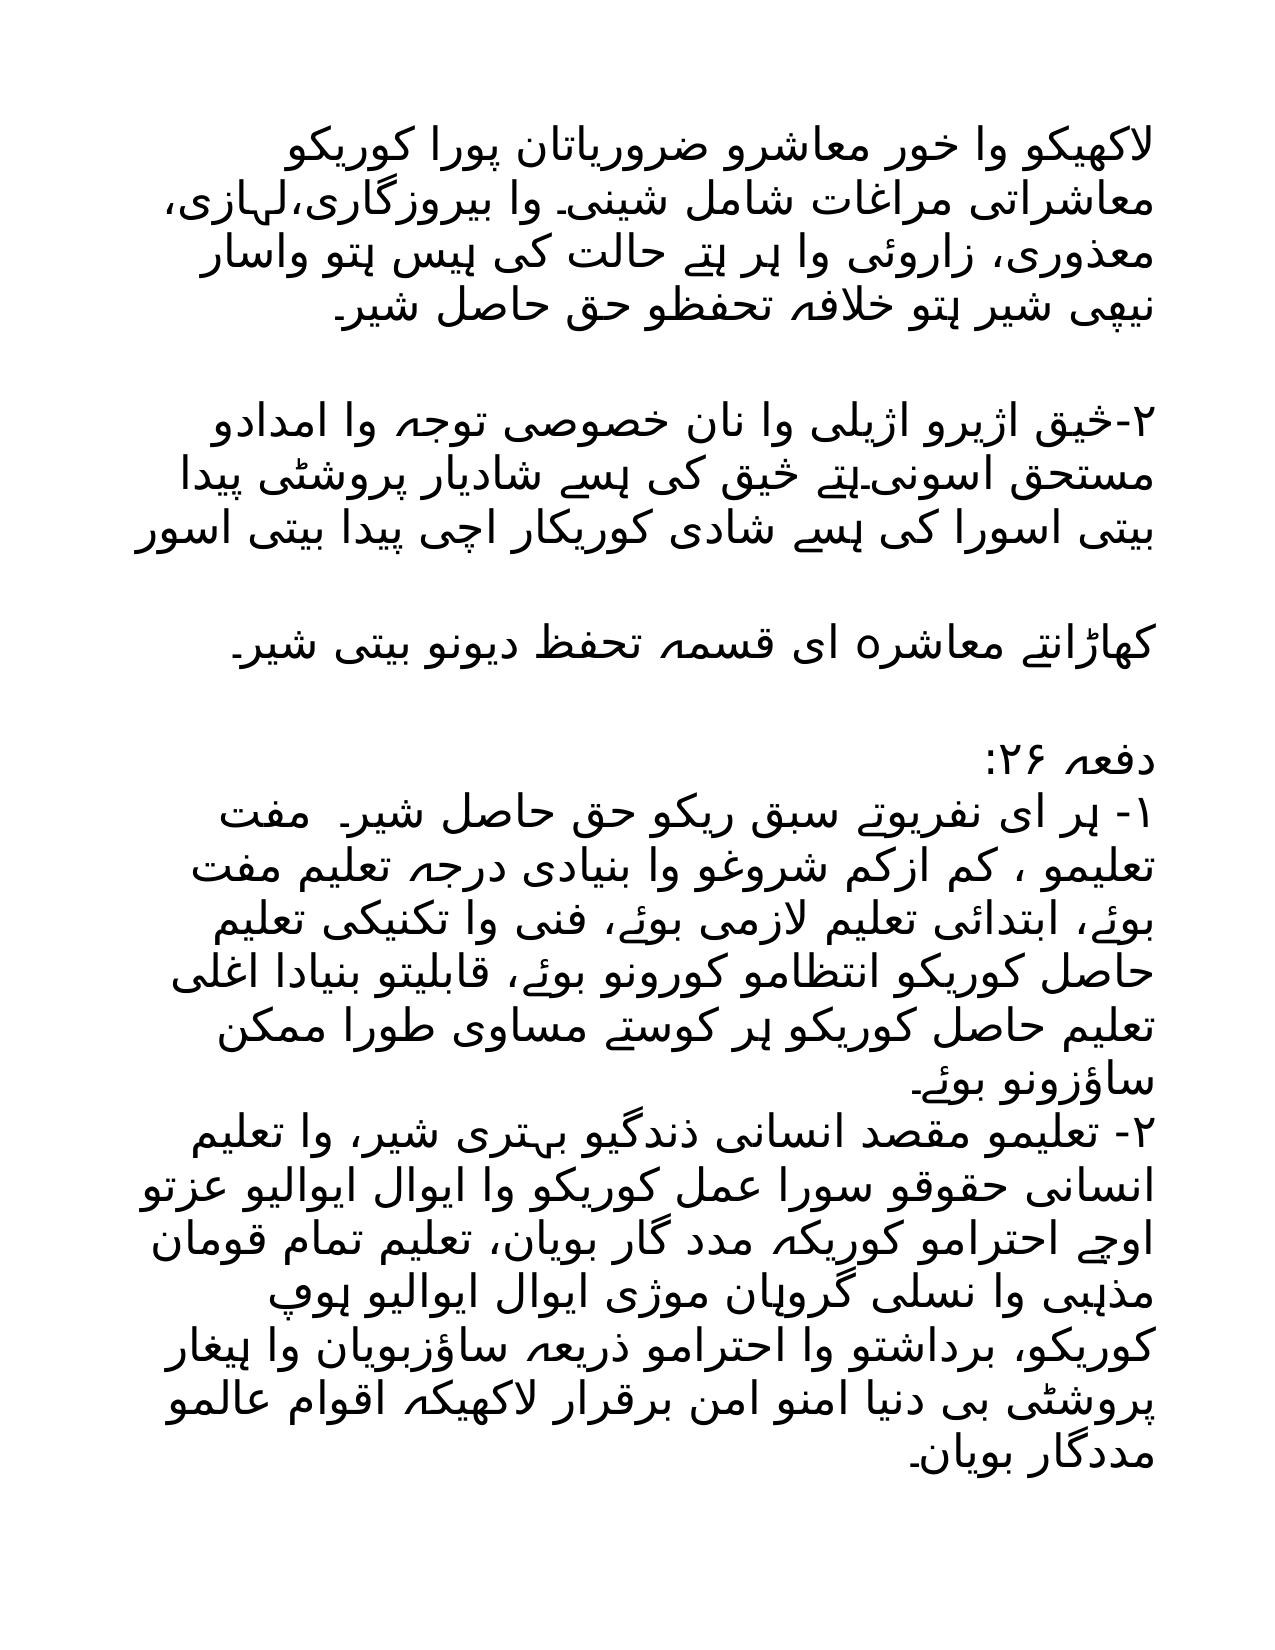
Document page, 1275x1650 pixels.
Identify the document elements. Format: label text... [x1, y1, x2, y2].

text ۱- ہر ای نفریوتے سبق ریکو حق حاصل شیر۔ مفت تعلیمو ، کم ازکم شروغو وا بنیادی درجہ تعلیم مفت بوئے، ابتدائی تعلیم لازمی بوئے، فنی وا تکنیکی تعلیم حاصل کوریکو انتظامو کورونو بوئے، قابلیتو بنیادا اغلی تعلیم حاصل کوریکو ہر کوستے مساوی طورا ممکن ساؤزونو بوئے۔ [118, 785, 1157, 1105]
text دفعہ ۲۶: [118, 732, 1157, 785]
text ۲- تعلیمو مقصد انسانی ذندگیو بہتری شیر، وا تعلیم انسانی حقوقو سورا عمل کوریکو وا ایوال ایوالیو عزتو اوچے احترامو کوریکہ مدد گار بویان، تعلیم تمام قومان مذہبی وا نسلی گروہان موژی ایوال ایوالیو ہوڥ کوریکو، برداشتو وا احترامو ذریعہ ساؤزبویان وا ہیغار پروشٹی بی دنیا امنو امن برقرار لاکھیکہ اقوام عالمو مددگار بویان۔ [118, 1105, 1157, 1479]
text کھاڑانتے معاشرہ ای قسمہ تحفظ دیونو بیتی شیر۔ [118, 616, 1157, 669]
text ۲-څیق اژیرو اژیلی وا نان خصوصی توجہ وا امدادو مستحق اسونی۔ہتے څیق کی ہسے شادیار پروشٹی پیدا بیتی اسورا کی ہسے شادی کوریکار اچی پیدا بیتی اسور [118, 394, 1157, 554]
text ۱- ہر ای نفریو تان اوچے تو خاندانو بچے صحت مناسب معیار زندگیو، خوراکہ، زاپ ہال بیکو ژااغو،صحتو خیالو لاکھیکو وا خور معاشرو ضروریاتان پورا کوریکو معاشراتی مراغات شامل شینی۔ وا بیروزگاری،لہازی، معذوری، زاروئی وا ہر ہتے حالت کی ہیس ہتو واسار نیڥی شیر ہتو خلافہ تحفظو حق حاصل شیر۔ [118, 118, 1157, 331]
